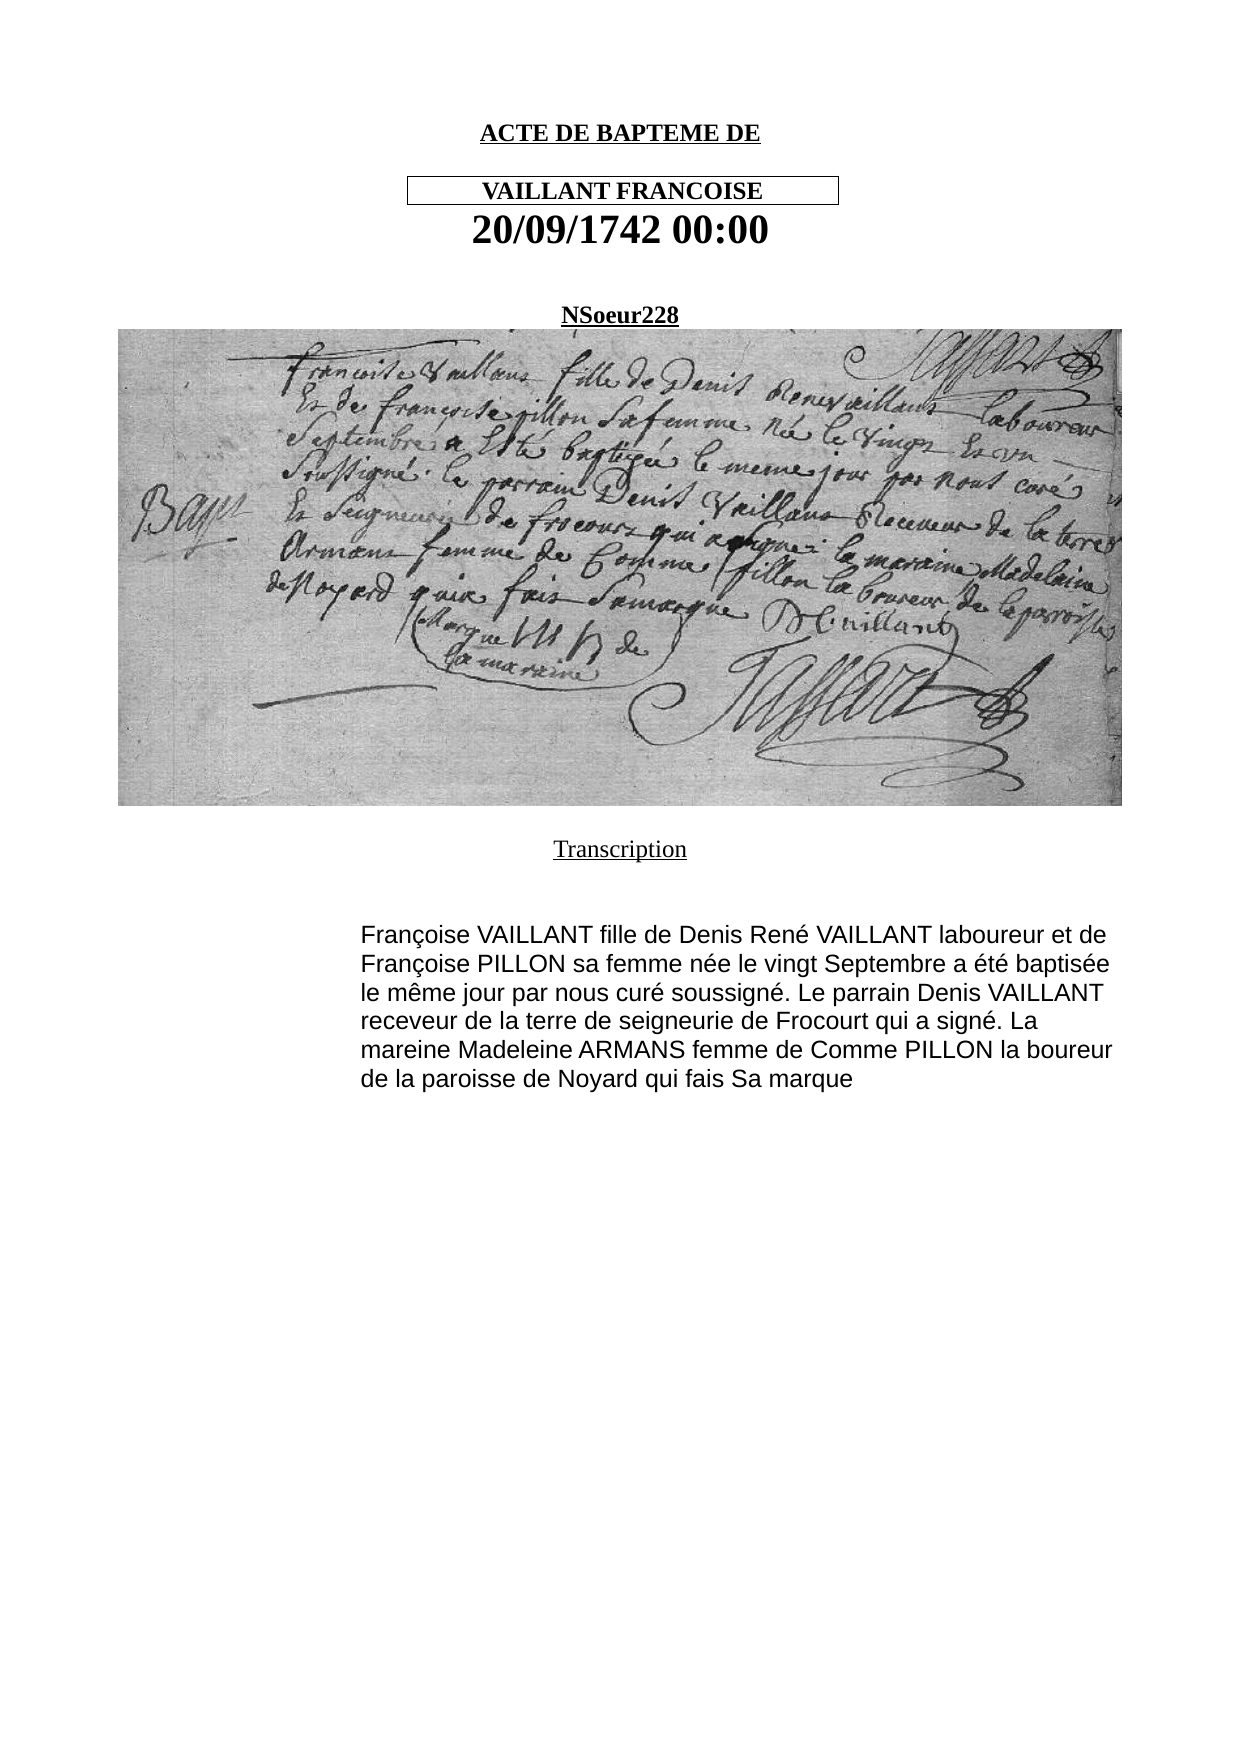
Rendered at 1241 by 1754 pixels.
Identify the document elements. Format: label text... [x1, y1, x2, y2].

text VAILLANT FRANCOISE [408, 177, 838, 204]
picture [118, 329, 1122, 806]
text NSoeur228 [118, 300, 1122, 329]
text Françoise VAILLANT fille de Denis René VAILLANT laboureur et de Françoise PILLON sa femme née le vingt Septembre a été baptisée le même jour par nous curé soussigné. Le parrain Denis VAILLANT receveur de la terre de seigneurie de Frocourt qui a signé. La mareine Madeleine ARMANS femme de Comme PILLON la boureur de la paroisse de Noyard qui fais Sa marque [360, 920, 1122, 1093]
text 20/09/1742 00:00 [118, 204, 1122, 252]
text ACTE DE BAPTEME DE [118, 118, 1122, 147]
text Transcription [118, 834, 1122, 863]
